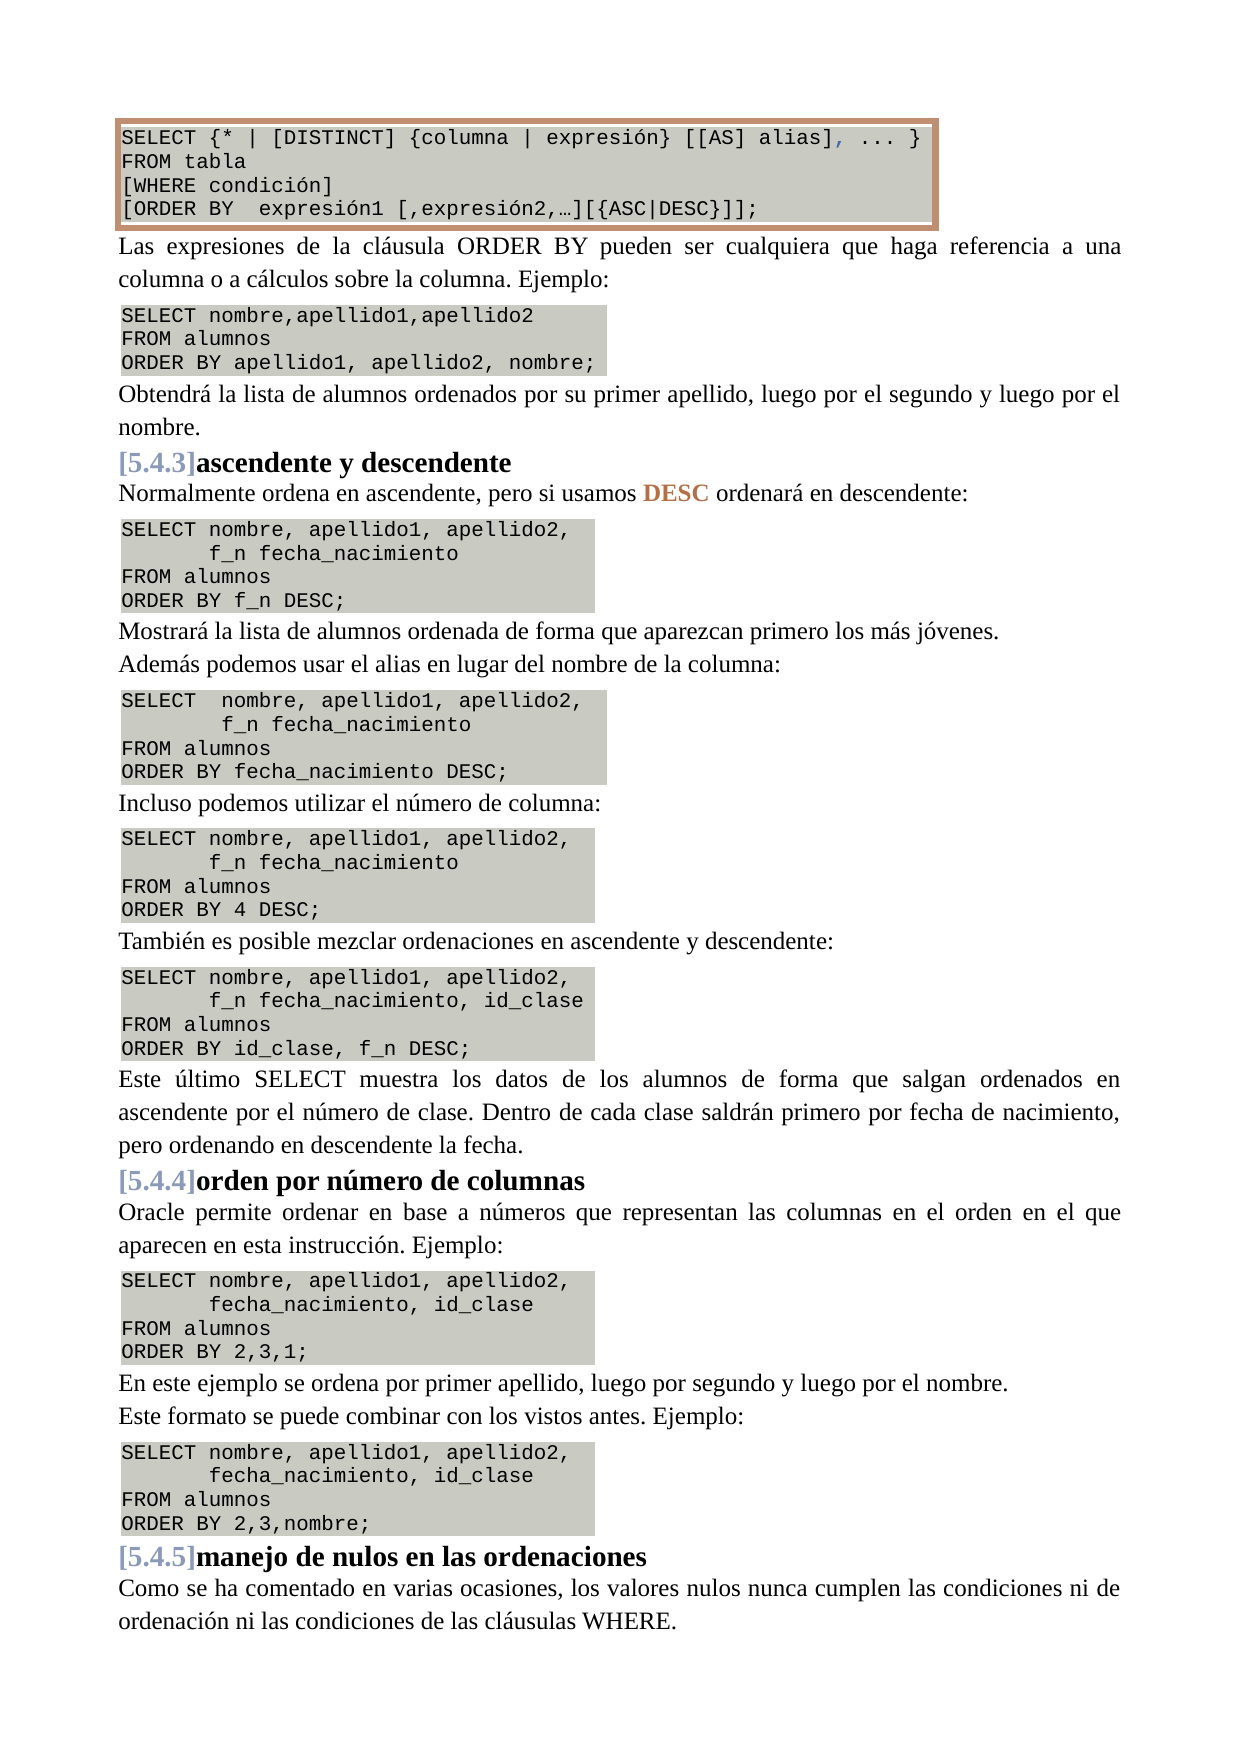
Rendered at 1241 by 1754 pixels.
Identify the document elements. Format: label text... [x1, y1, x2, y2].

text Oracle permite ordenar en base a números que representan las columnas en el orden en el que aparecen en esta instrucción. Ejemplo: [118, 1197, 1122, 1258]
subtitle [5.4.4]orden por número de columnas [118, 1163, 1122, 1197]
table_header SELECT nombre, apellido1, apellido2, f_n fecha_nacimiento FROM alumnos ORDER BY 4 DESC; [118, 826, 598, 926]
text También es posible mezclar ordenaciones en ascendente y descendente: [118, 926, 1122, 955]
text Mostrará la lista de alumnos ordenada de forma que aparezcan primero los más jóvenes. [118, 616, 1122, 645]
text En este ejemplo se ordena por primer apellido, luego por segundo y luego por el nombre. [118, 1368, 1122, 1397]
text Obtendrá la lista de alumnos ordenados por su primer apellido, luego por el segundo y luego por el nombre. [118, 379, 1122, 440]
text Normalmente ordena en ascendente, pero si usamos DESC ordenará en descendente: [118, 478, 1122, 507]
text Este formato se puede combinar con los vistos antes. Ejemplo: [118, 1401, 1122, 1430]
table_header SELECT nombre, apellido1, apellido2, fecha_nacimiento, id_clase FROM alumnos ORDER BY 2,3,1; [118, 1268, 598, 1368]
text Las expresiones de la cláusula ORDER BY pueden ser cualquiera que haga referencia a una columna o a cálculos sobre la columna. Ejemplo: [118, 231, 1122, 293]
table_header SELECT nombre, apellido1, apellido2, f_n fecha_nacimiento FROM alumnos ORDER BY f_n DESC; [118, 516, 598, 616]
table_header SELECT nombre, apellido1, apellido2, fecha_nacimiento, id_clase FROM alumnos ORDER BY 2,3,nombre; [118, 1439, 598, 1539]
text Como se ha comentado en varias ocasiones, los valores nulos nunca cumplen las condiciones ni de ordenación ni las condiciones de las cláusulas WHERE. [118, 1573, 1122, 1634]
text Este último SELECT muestra los datos de los alumnos de forma que salgan ordenados en ascendente por el número de clase. Dentro de cada clase saldrán primero por fecha de nacimiento, pero ordenando en descendente la fecha. [118, 1064, 1122, 1159]
table_header SELECT nombre, apellido1, apellido2, f_n fecha_nacimiento, id_clase FROM alumnos ORDER BY id_clase, f_n DESC; [118, 964, 598, 1064]
table_header SELECT nombre, apellido1, apellido2, f_n fecha_nacimiento FROM alumnos ORDER BY fecha_nacimiento DESC; [118, 687, 610, 788]
text Además podemos usar el alias en lugar del nombre de la columna: [118, 649, 1122, 678]
subtitle [5.4.3]ascendente y descendente [118, 445, 1122, 478]
subtitle [5.4.5]manejo de nulos en las ordenaciones [118, 1539, 1122, 1573]
table_header SELECT nombre,apellido1,apellido2 FROM alumnos ORDER BY apellido1, apellido2, nombre; [118, 302, 610, 379]
text Incluso podemos utilizar el número de columna: [118, 788, 1122, 816]
